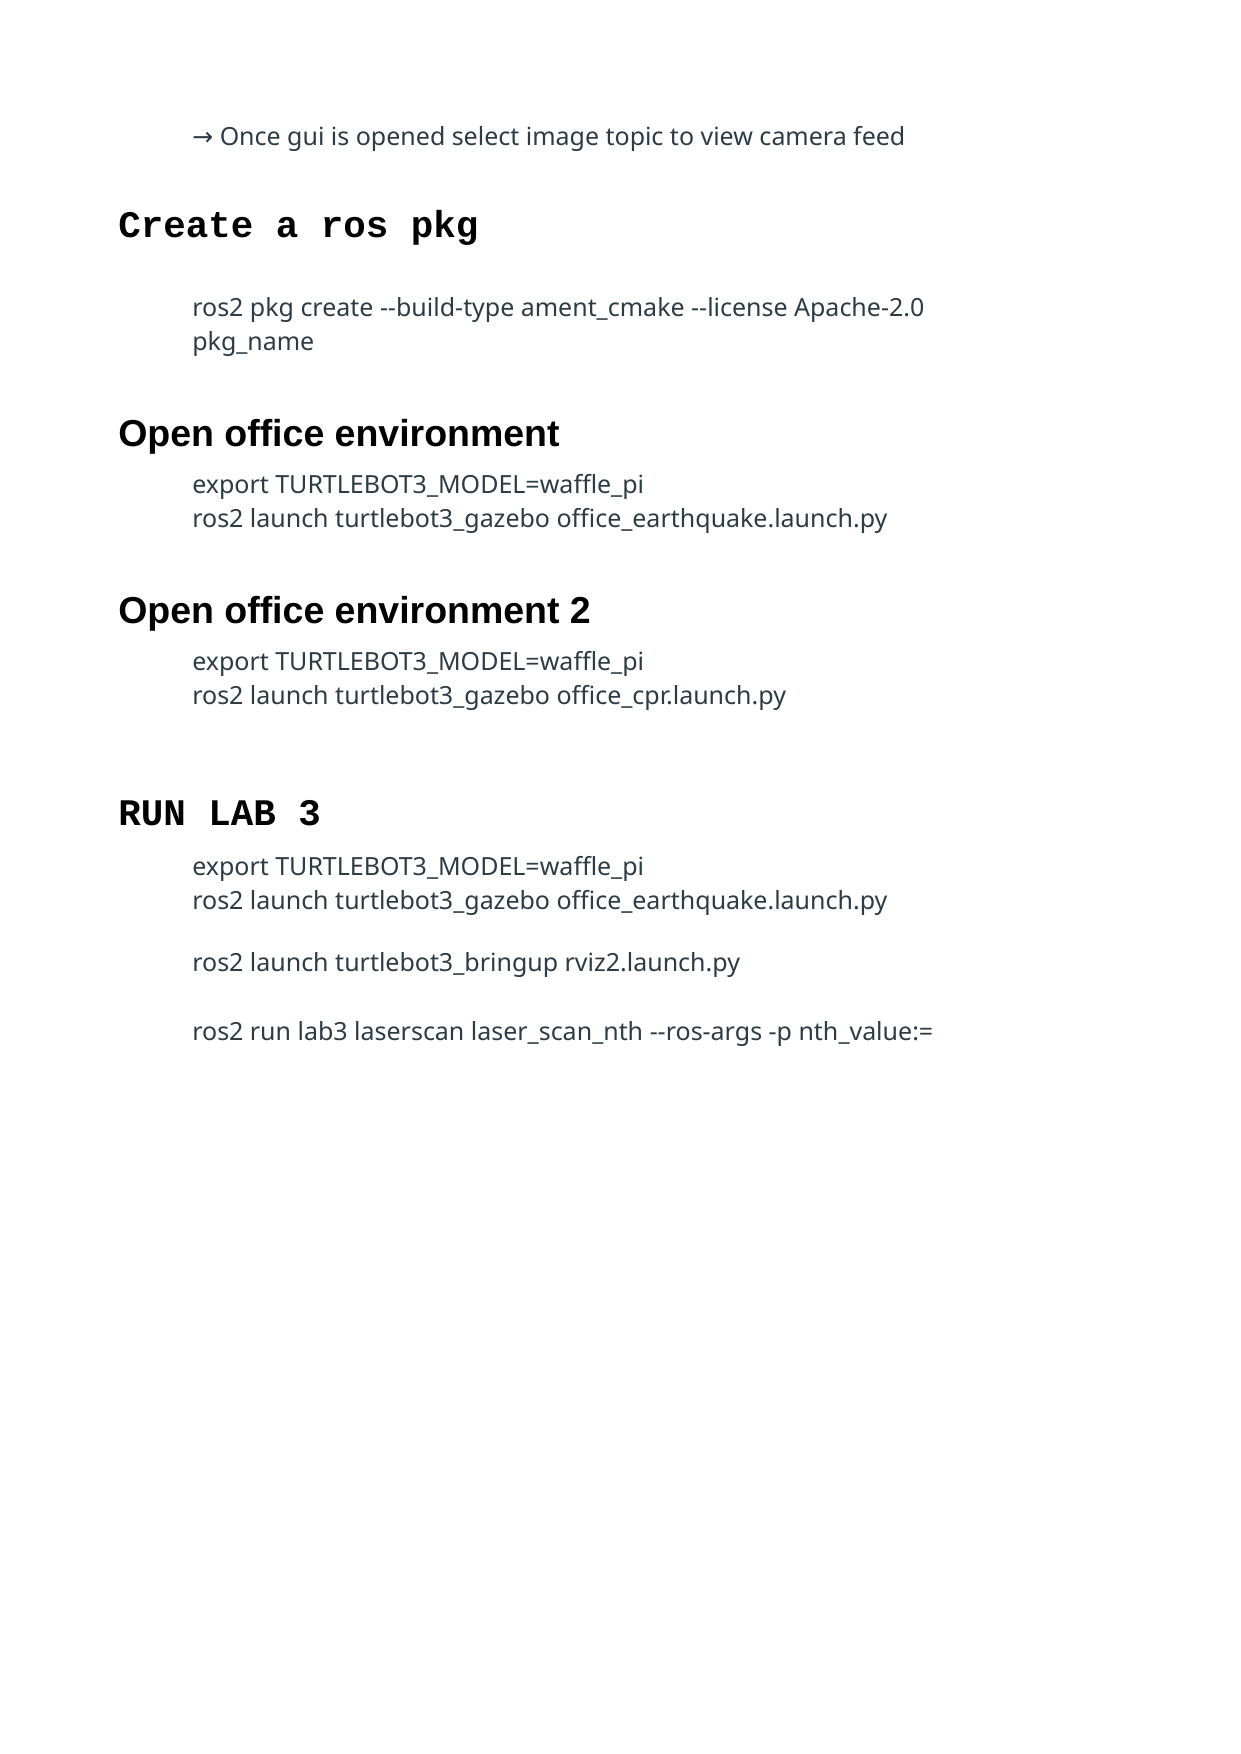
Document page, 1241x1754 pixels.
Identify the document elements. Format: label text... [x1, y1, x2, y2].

text export TURTLEBOT3_MODEL=waffle_pi [118, 467, 1122, 501]
text ros2 launch turtlebot3_gazebo office_earthquake.launch.py [118, 883, 1122, 917]
text → Once gui is opened select image topic to view camera feed [118, 118, 1122, 181]
text ros2 pkg create --build-type ament_cmake --license Apache-2.0 pkg_name [118, 289, 1122, 357]
text ros2 launch turtlebot3_bringup rviz2.launch.py [118, 945, 1122, 979]
text export TURTLEBOT3_MODEL=waffle_pi [118, 849, 1122, 883]
subtitle Create a ros pkg [118, 206, 1122, 248]
subtitle Open office environment [118, 411, 1122, 454]
text export TURTLEBOT3_MODEL=waffle_pi [118, 644, 1122, 678]
text ros2 run lab3 laserscan laser_scan_nth --ros-args -p nth_value:= [118, 1013, 1122, 1047]
subtitle Open office environment 2 [118, 588, 1122, 631]
text ros2 launch turtlebot3_gazebo office_cpr.launch.py [118, 678, 1122, 712]
text ros2 launch turtlebot3_gazebo office_earthquake.launch.py [118, 501, 1122, 535]
subtitle RUN LAB 3 [118, 794, 1122, 836]
